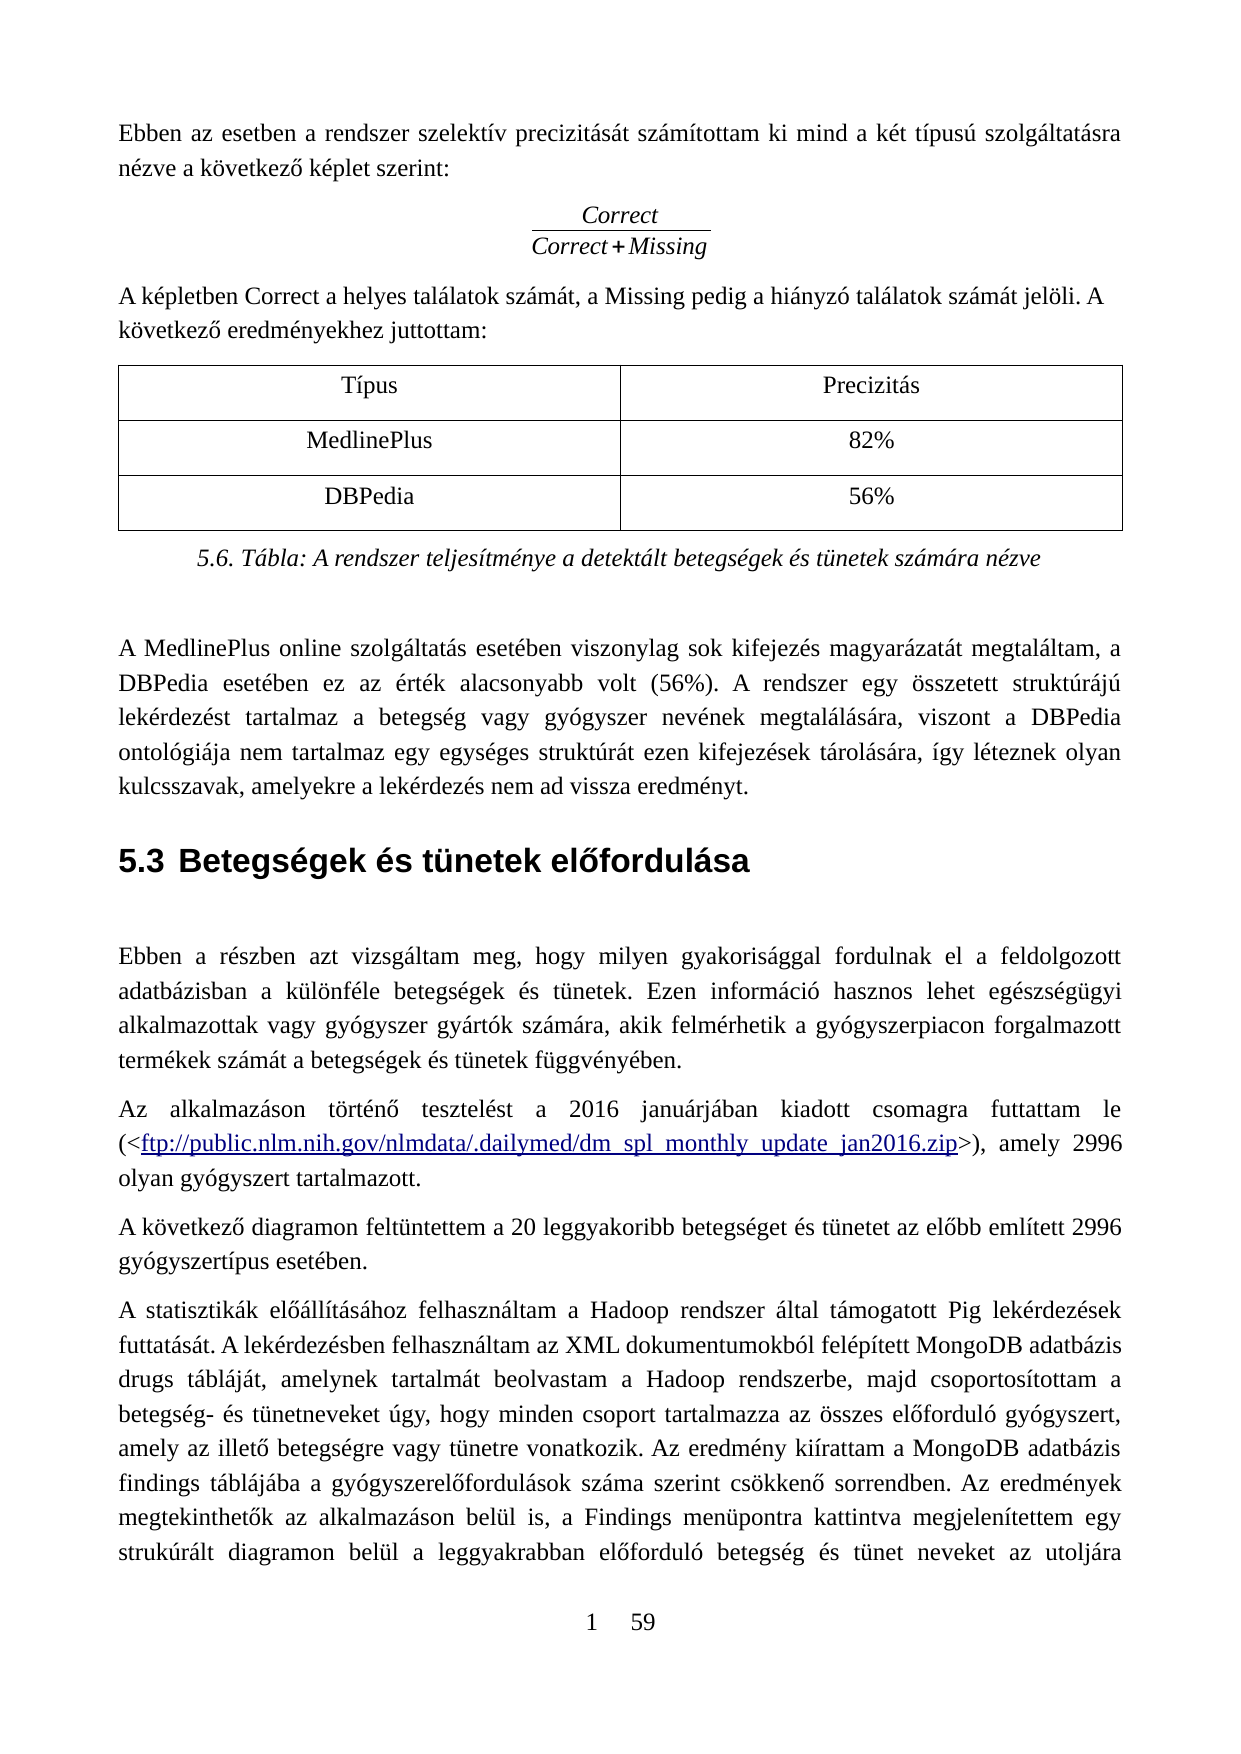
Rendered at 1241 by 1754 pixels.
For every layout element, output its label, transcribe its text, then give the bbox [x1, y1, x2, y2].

subtitle Ebben az esetben a rendszer szelektív precizitását számítottam ki mind a két típusú szolgáltatásra nézve a következő képlet szerint: [118, 118, 1122, 181]
table_cell DBPedia [119, 476, 620, 530]
subtitle 5.6. Tábla: A rendszer teljesítménye a detektált betegségek és tünetek számára nézve [118, 543, 1122, 572]
subtitle Ebben a részben azt vizsgáltam meg, hogy milyen gyakorisággal fordulnak el a feldolgozott adatbázisban a különféle betegségek és tünetek. Ezen információ hasznos lehet egészségügyi alkalmazottak vagy gyógyszer gyártók számára, akik felmérhetik a gyógyszerpiacon forgalmazott termékek számát a betegségek és tünetek függvényében. [118, 941, 1122, 1073]
subtitle A MedlinePlus online szolgáltatás esetében viszonylag sok kifejezés magyarázatát megtaláltam, a DBPedia esetében ez az érték alacsonyabb volt (56%). A rendszer egy összetett struktúrájú lekérdezést tartalmaz a betegség vagy gyógyszer nevének megtalálására, viszont a DBPedia ontológiája nem tartalmaz egy egységes struktúrát ezen kifejezések tárolására, így léteznek olyan kulcsszavak, amelyekre a lekérdezés nem ad vissza eredményt. [118, 633, 1122, 800]
subtitle A következő diagramon feltüntettem a 20 leggyakoribb betegséget és tünetet az előbb említett 2996 gyógyszertípus esetében. [118, 1212, 1122, 1275]
subtitle Betegségek és tünetek előfordulása [118, 841, 1122, 880]
subtitle Az alkalmazáson történő tesztelést a 2016 januárjában kiadott csomagra futtattam le (<ftp://public.nlm.nih.gov/nlmdata/.dailymed/dm_spl_monthly_update_jan2016.zip>), amely 2996 olyan gyógyszert tartalmazott. [118, 1094, 1122, 1192]
table_cell MedlinePlus [119, 421, 620, 475]
table_cell 56% [621, 476, 1122, 530]
table_cell 82% [621, 421, 1122, 475]
subtitle A képletben Correct a helyes találatok számát, a Missing pedig a hiányzó találatok számát jelöli. A következő eredményekhez juttottam: [118, 281, 1122, 344]
table_header Precizitás [621, 366, 1122, 420]
subtitle A statisztikák előállításához felhasználtam a Hadoop rendszer által támogatott Pig lekérdezések futtatását. A lekérdezésben felhasználtam az XML dokumentumokból felépített MongoDB adatbázis drugs tábláját, amelynek tartalmát beolvastam a Hadoop rendszerbe, majd csoportosítottam a betegség- és tünetneveket úgy, hogy minden csoport tartalmazza az összes előforduló gyógyszert, amely az illető betegségre vagy tünetre vonatkozik. Az eredmény kiírattam a MongoDB adatbázis findings táblájába a gyógyszerelőfordulások száma szerint csökkenő sorrendben. Az eredmények megtekinthetők az alkalmazáson belül is, a Findings menüpontra kattintva megjelenítettem egy strukúrált diagramon belül a leggyakrabban előforduló betegség és tünet neveket az utoljára [118, 1295, 1122, 1566]
table_header Típus [119, 366, 620, 420]
